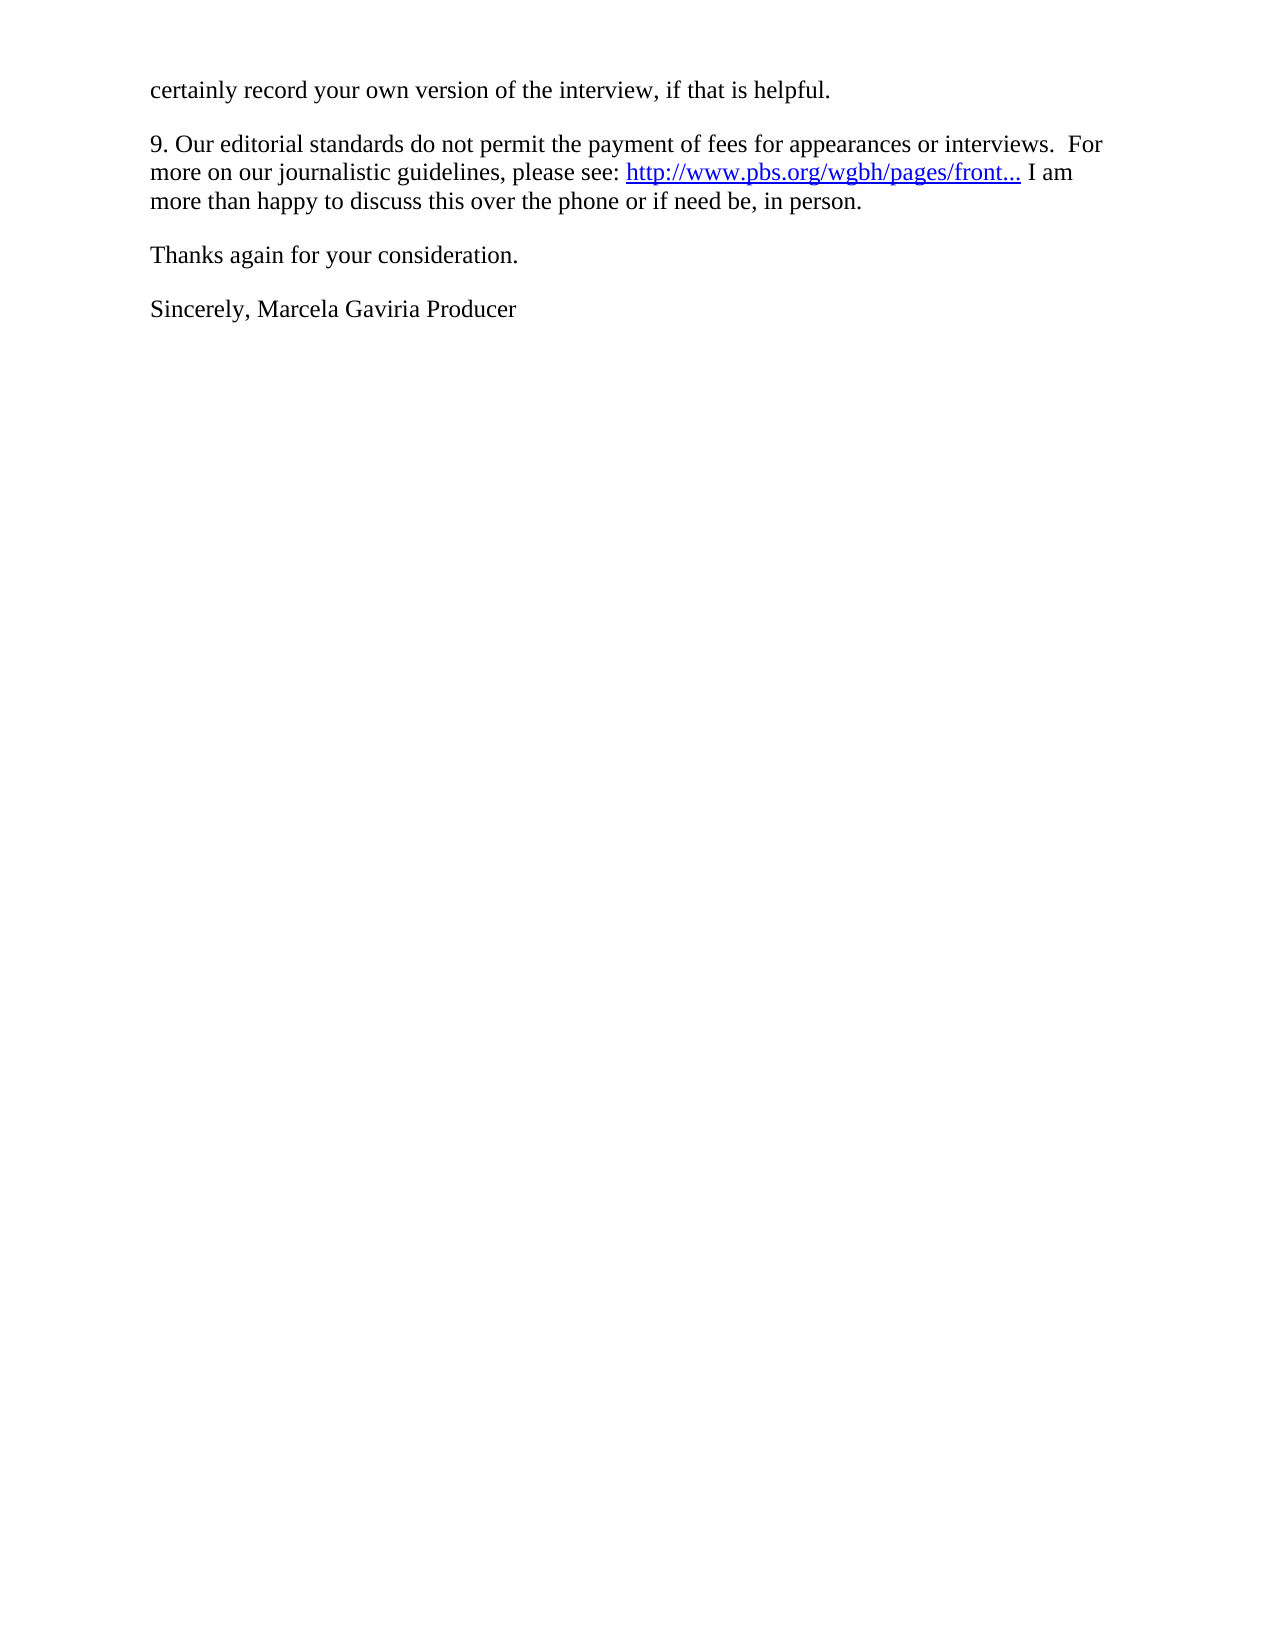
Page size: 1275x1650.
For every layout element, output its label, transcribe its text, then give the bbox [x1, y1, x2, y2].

text 9. Our editorial standards do not permit the payment of fees for appearances or interviews. For more on our journalistic guidelines, please see: http://www.pbs.org/wgbh/pages/front... I am more than happy to discuss this over the phone or if need be, in person. [150, 129, 1125, 215]
text certainly record your own version of the interview, if that is helpful. [150, 75, 1125, 104]
text Thanks again for your consideration. [150, 240, 1125, 269]
text Sincerely, Marcela Gaviria Producer [150, 294, 1125, 322]
